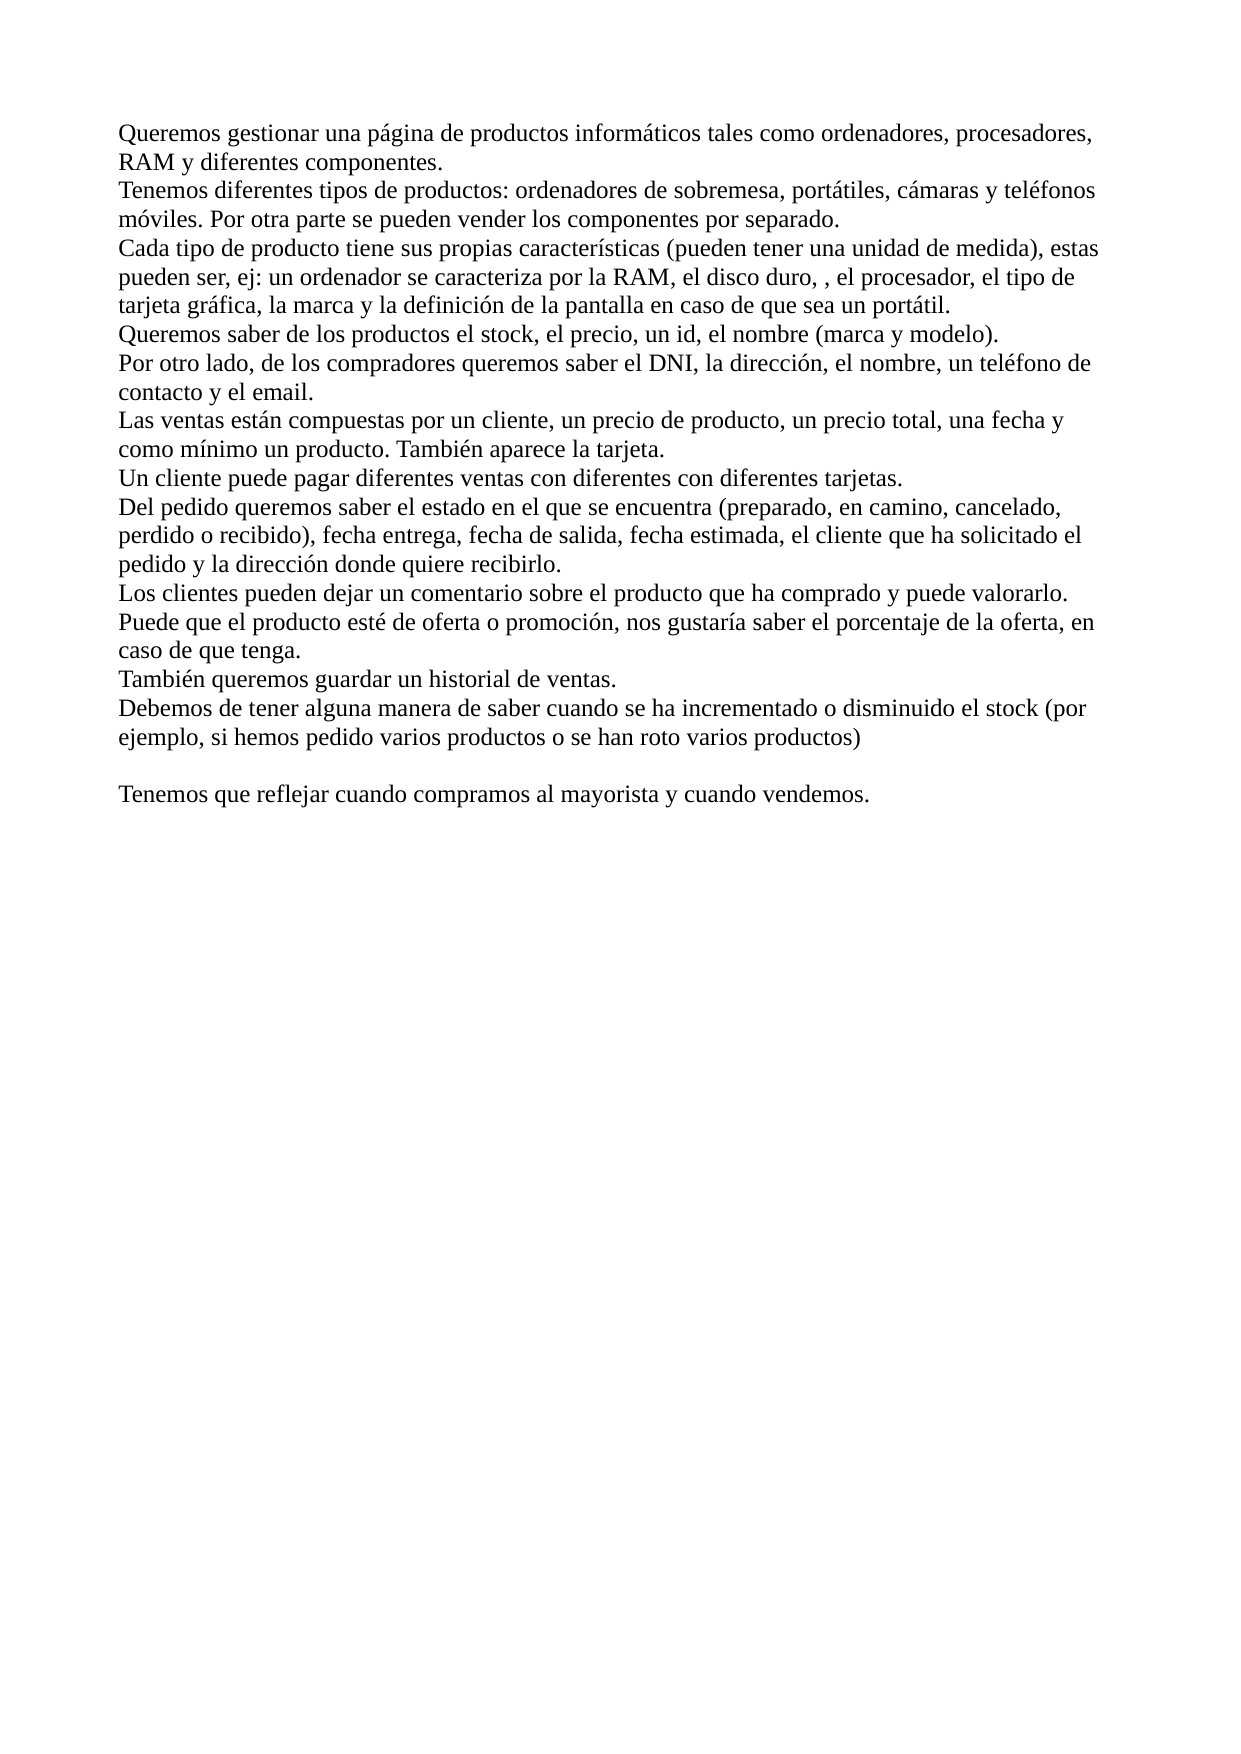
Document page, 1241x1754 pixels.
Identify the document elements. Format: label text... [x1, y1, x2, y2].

text También queremos guardar un historial de ventas. [118, 664, 1122, 693]
text Por otro lado, de los compradores queremos saber el DNI, la dirección, el nombre, un teléfono de contacto y el email. [118, 348, 1122, 406]
text Las ventas están compuestas por un cliente, un precio de producto, un precio total, una fecha y como mínimo un producto. También aparece la tarjeta. [118, 406, 1122, 463]
text Los clientes pueden dejar un comentario sobre el producto que ha comprado y puede valorarlo. [118, 578, 1122, 607]
text Del pedido queremos saber el estado en el que se encuentra (preparado, en camino, cancelado, perdido o recibido), fecha entrega, fecha de salida, fecha estimada, el cliente que ha solicitado el pedido y la dirección donde quiere recibirlo. [118, 492, 1122, 578]
text Queremos gestionar una página de productos informáticos tales como ordenadores, procesadores, RAM y diferentes componentes. [118, 118, 1122, 176]
text Cada tipo de producto tiene sus propias características (pueden tener una unidad de medida), estas pueden ser, ej: un ordenador se caracteriza por la RAM, el disco duro, , el procesador, el tipo de tarjeta gráfica, la marca y la definición de la pantalla en caso de que sea un portátil. [118, 233, 1122, 319]
text Queremos saber de los productos el stock, el precio, un id, el nombre (marca y modelo). [118, 319, 1122, 348]
text Debemos de tener alguna manera de saber cuando se ha incrementado o disminuido el stock (por ejemplo, si hemos pedido varios productos o se han roto varios productos) [118, 693, 1122, 751]
text Tenemos que reflejar cuando compramos al mayorista y cuando vendemos. [118, 779, 1122, 808]
text Un cliente puede pagar diferentes ventas con diferentes con diferentes tarjetas. [118, 463, 1122, 492]
text Tenemos diferentes tipos de productos: ordenadores de sobremesa, portátiles, cámaras y teléfonos móviles. Por otra parte se pueden vender los componentes por separado. [118, 176, 1122, 233]
text Puede que el producto esté de oferta o promoción, nos gustaría saber el porcentaje de la oferta, en caso de que tenga. [118, 607, 1122, 664]
